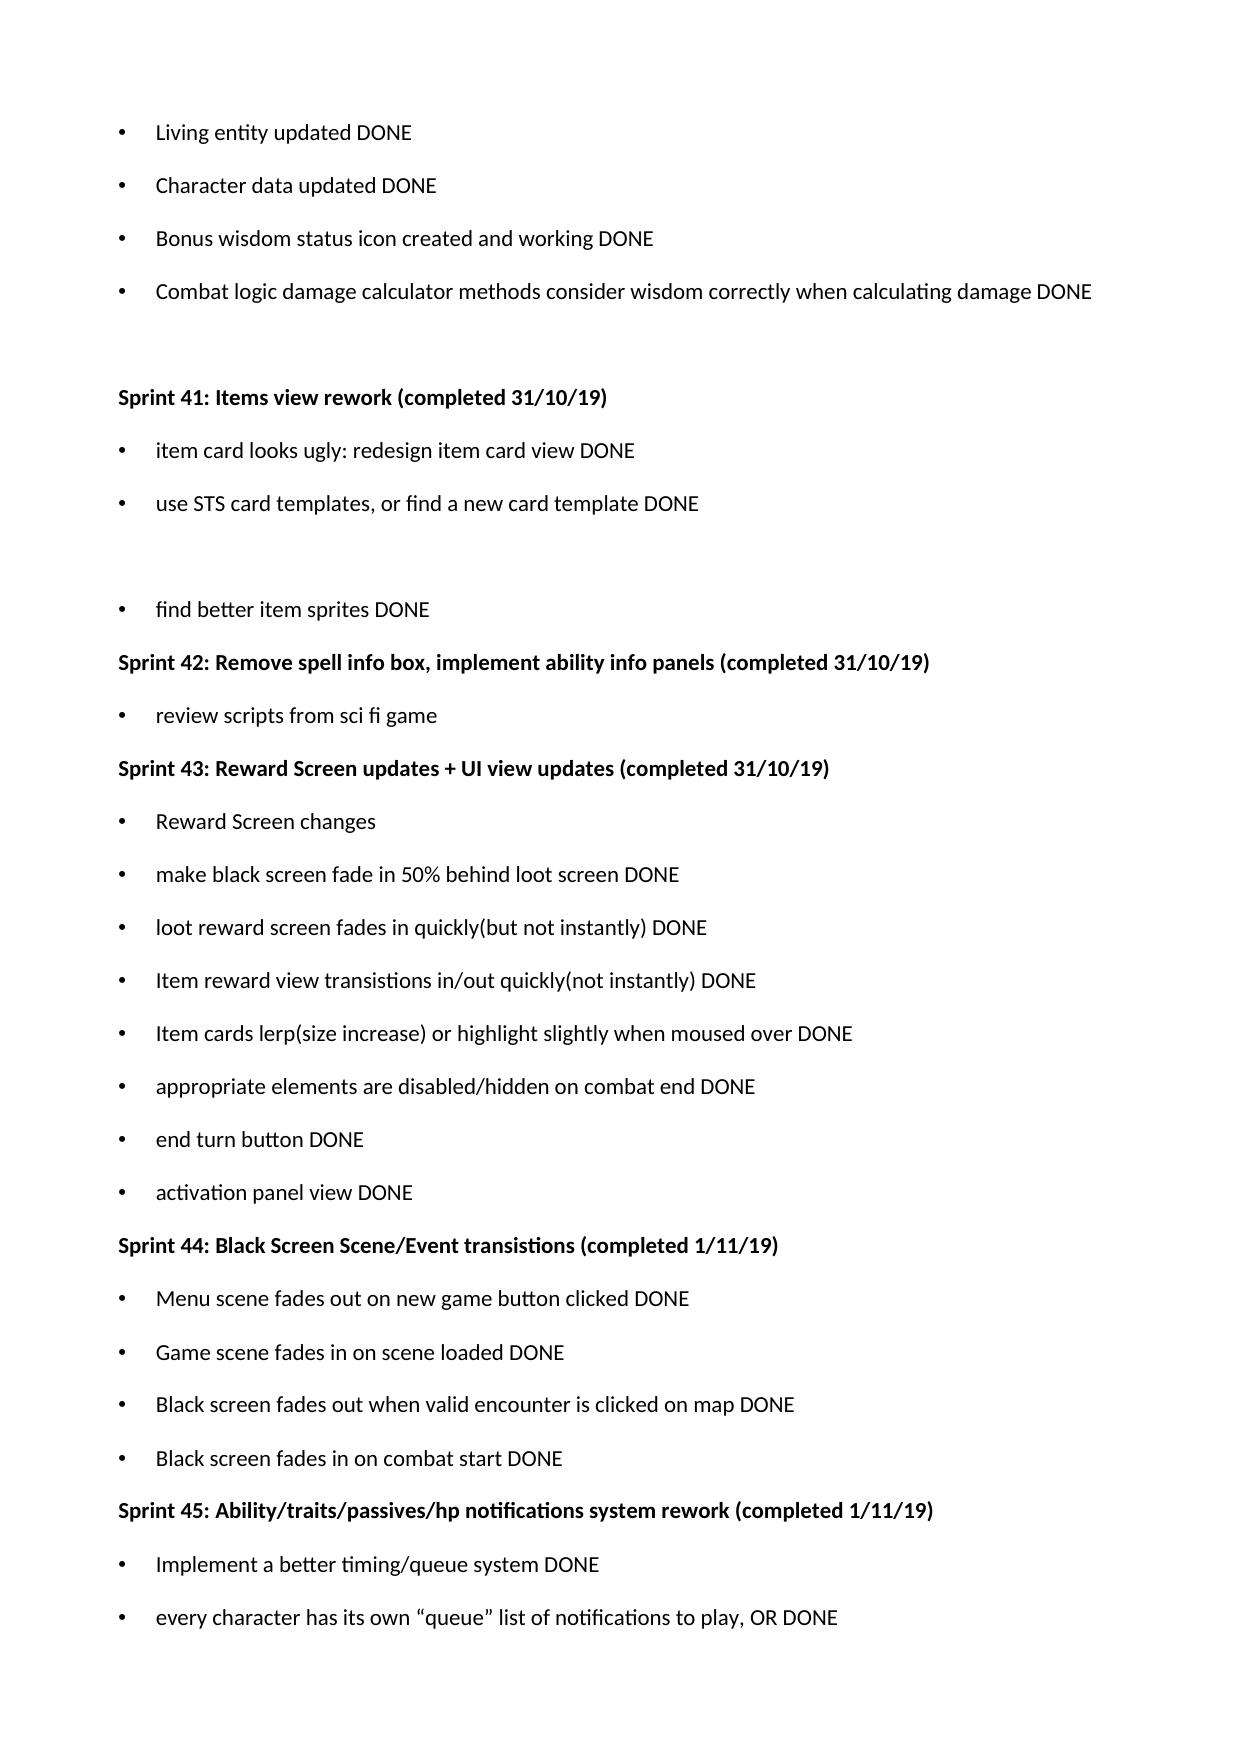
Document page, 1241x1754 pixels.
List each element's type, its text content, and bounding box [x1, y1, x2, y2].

list Black screen fades out when valid encounter is clicked on map DONE [81, 1391, 1122, 1419]
list review scripts from sci fi game [81, 701, 1122, 729]
list loot reward screen fades in quickly(but not instantly) DONE [81, 913, 1122, 941]
text Sprint 42: Remove spell info box, implement ability info panels (completed 31/10/19) [118, 648, 1122, 676]
list Item cards lerp(size increase) or highlight slightly when moused over DONE [81, 1019, 1122, 1047]
list activation panel view DONE [81, 1178, 1122, 1207]
text Sprint 43: Reward Screen updates + UI view updates (completed 31/10/19) [118, 754, 1122, 782]
list Implement a better timing/queue system DONE [81, 1550, 1122, 1578]
list end turn button DONE [81, 1126, 1122, 1153]
text Sprint 45: Ability/traits/passives/hp notifications system rework (completed 1/11/19) [118, 1497, 1122, 1525]
list appropriate elements are disabled/hidden on combat end DONE [81, 1072, 1122, 1101]
list Bonus wisdom status icon created and working DONE [81, 224, 1122, 252]
list Menu scene fades out on new game button clicked DONE [81, 1284, 1122, 1313]
list Character data updated DONE [81, 171, 1122, 199]
list find better item sprites DONE [81, 595, 1122, 623]
text Sprint 44: Black Screen Scene/Event transistions (completed 1/11/19) [118, 1232, 1122, 1259]
list Item reward view transistions in/out quickly(not instantly) DONE [81, 966, 1122, 994]
list Game scene fades in on scene loaded DONE [81, 1338, 1122, 1366]
list Black screen fades in on combat start DONE [81, 1444, 1122, 1472]
list Living entity updated DONE [81, 118, 1122, 146]
list make black screen fade in 50% behind loot screen DONE [81, 860, 1122, 888]
list use STS card templates, or find a new card template DONE [81, 489, 1122, 517]
list Reward Screen changes [81, 807, 1122, 835]
list item card looks ugly: redesign item card view DONE [81, 436, 1122, 464]
list Combat logic damage calculator methods consider wisdom correctly when calculating damage DONE [81, 277, 1122, 305]
text Sprint 41: Items view rework (completed 31/10/19) [118, 383, 1122, 411]
list every character has its own “queue” list of notifications to play, OR DONE [81, 1603, 1122, 1631]
